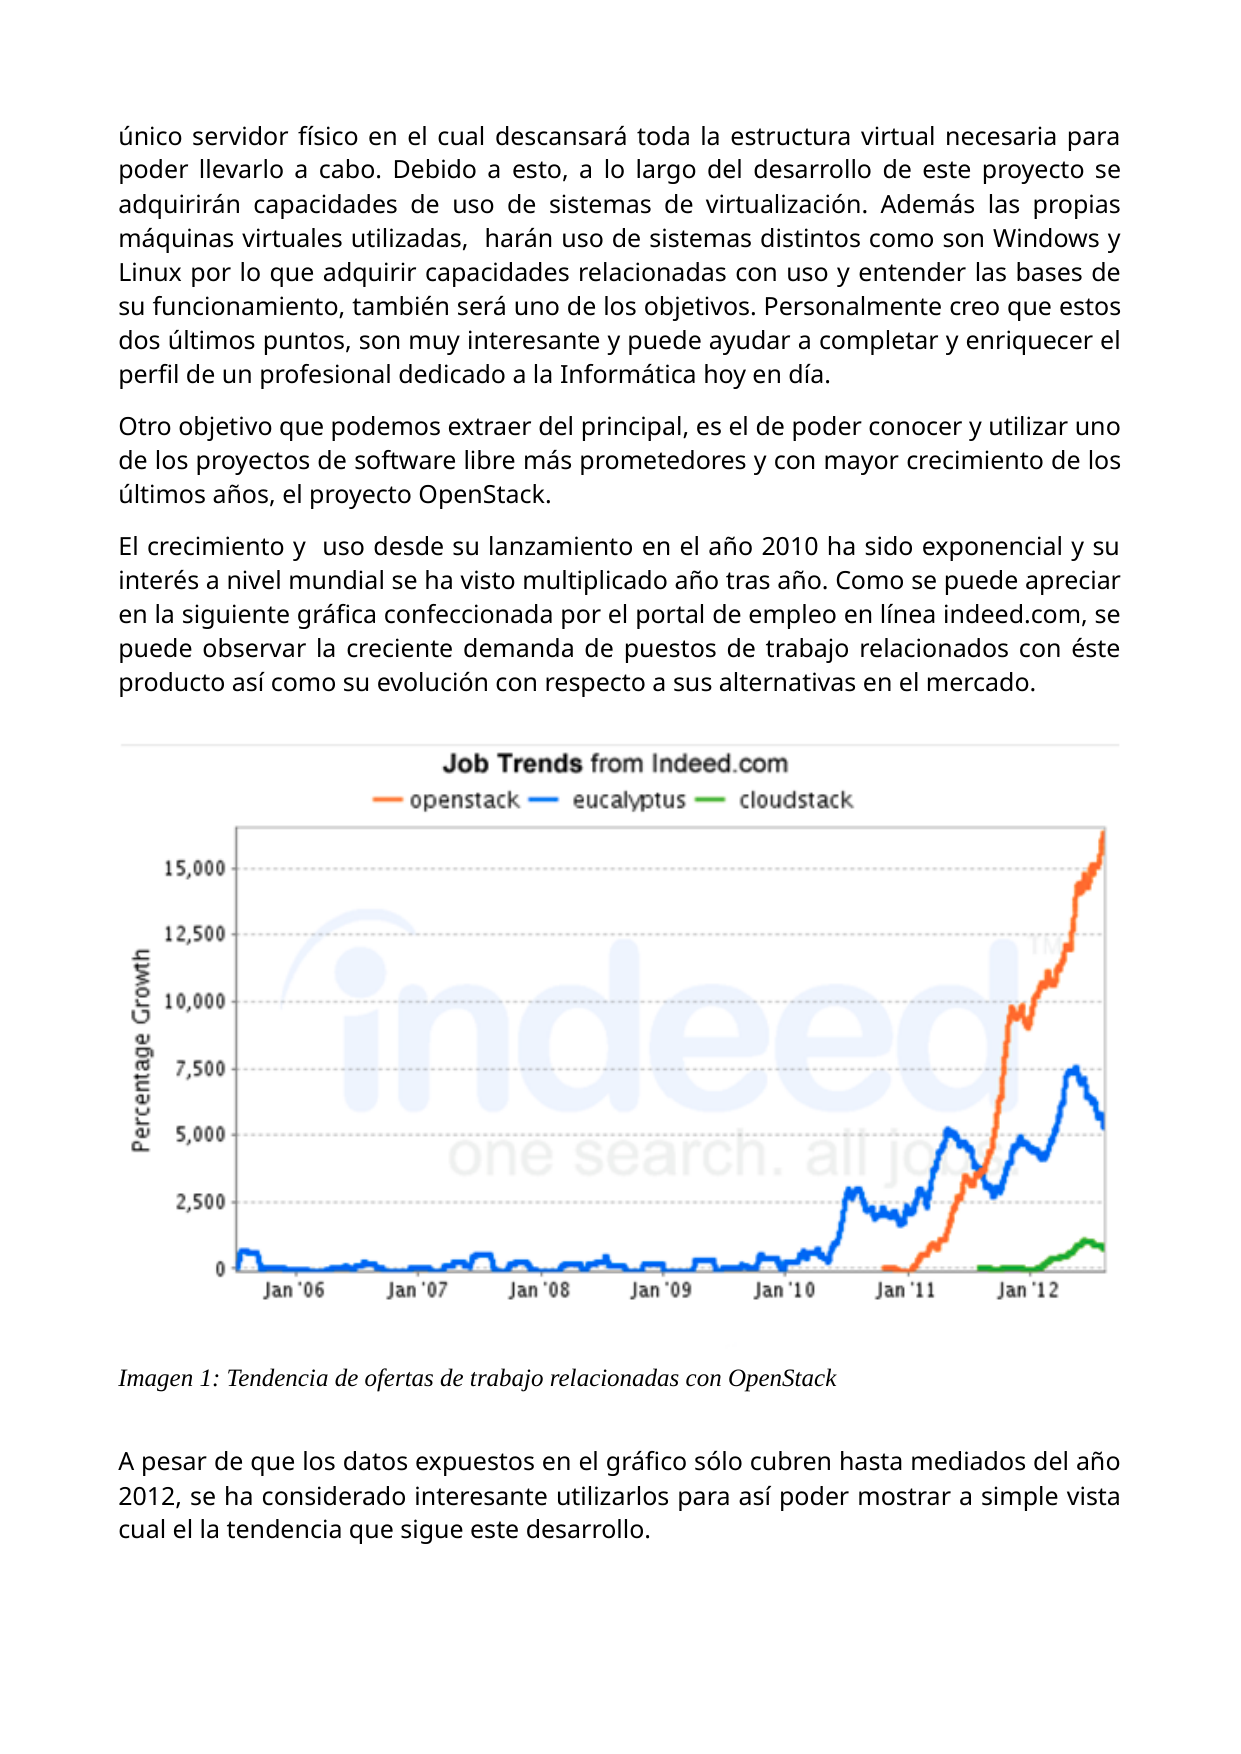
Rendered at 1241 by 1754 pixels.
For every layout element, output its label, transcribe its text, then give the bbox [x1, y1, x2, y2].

text El crecimiento y uso desde su lanzamiento en el año 2010 ha sido exponencial y su interés a nivel mundial se ha visto multiplicado año tras año. Como se puede apreciar en la siguiente gráfica confeccionada por el portal de empleo en línea indeed.com, se puede observar la creciente demanda de puestos de trabajo relacionados con éste producto así como su evolución con respecto a sus alternativas en el mercado. [118, 529, 1122, 699]
text A pesar de que los datos expuestos en el gráfico sólo cubren hasta mediados del año 2012, se ha considerado interesante utilizarlos para así poder mostrar a simple vista cual el la tendencia que sigue este desarrollo. [118, 1444, 1122, 1546]
picture [118, 741, 1123, 1364]
text Otro objetivo que podemos extraer del principal, es el de poder conocer y utilizar uno de los proyectos de software libre más prometedores y con mayor crecimiento de los últimos años, el proyecto OpenStack. [118, 409, 1122, 511]
text Imagen 1: Tendencia de ofertas de trabajo relacionadas con OpenStack [118, 1364, 1122, 1392]
text único servidor físico en el cual descansará toda la estructura virtual necesaria para poder llevarlo a cabo. Debido a esto, a lo largo del desarrollo de este proyecto se adquirirán capacidades de uso de sistemas de virtualización. Además las propias máquinas virtuales utilizadas, harán uso de sistemas distintos como son Windows y Linux por lo que adquirir capacidades relacionadas con uso y entender las bases de su funcionamiento, también será uno de los objetivos. Personalmente creo que estos dos últimos puntos, son muy interesante y puede ayudar a completar y enriquecer el perfil de un profesional dedicado a la Informática hoy en día. [118, 118, 1122, 391]
